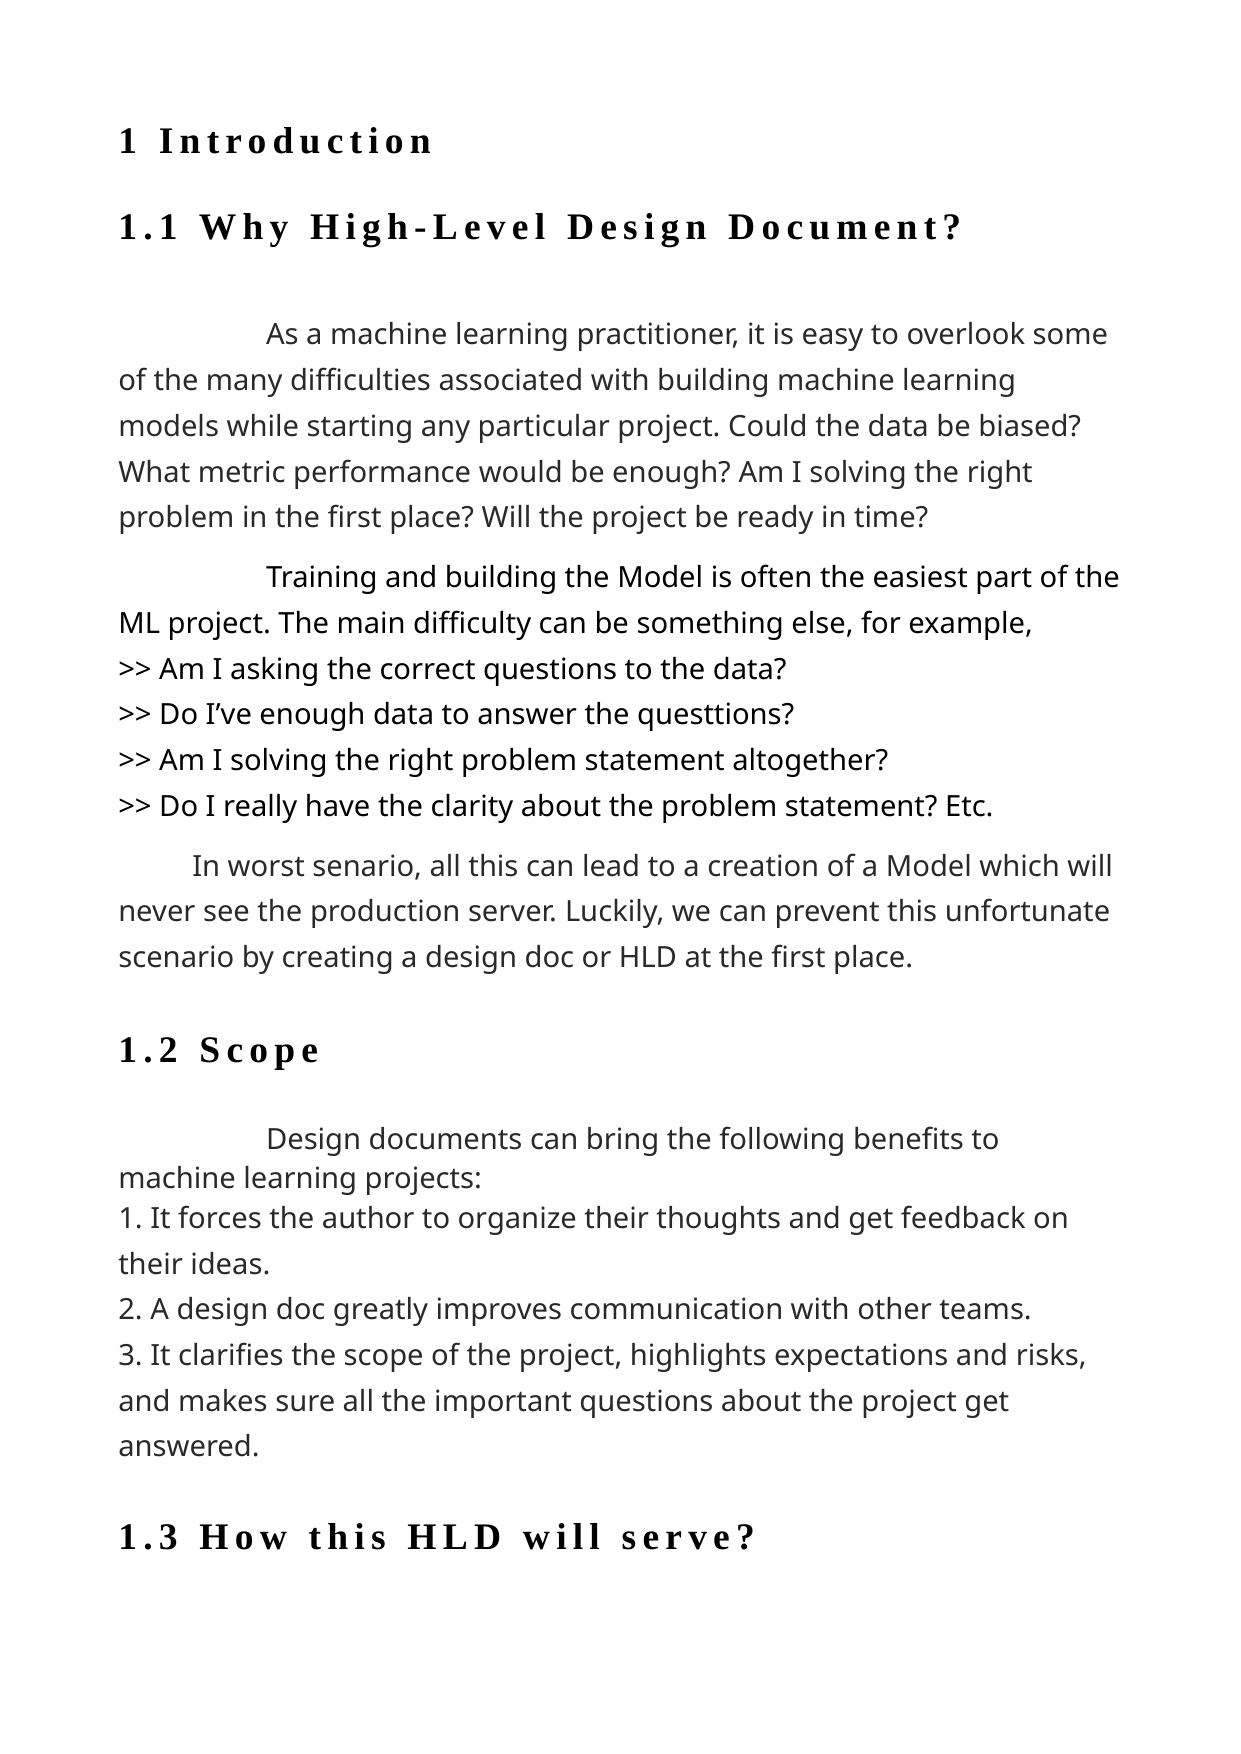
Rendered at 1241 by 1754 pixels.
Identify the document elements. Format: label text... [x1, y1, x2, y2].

text 1.2 Scope [118, 1028, 1122, 1071]
text Design documents can bring the following benefits to machine learning projects: [118, 1114, 1122, 1197]
text 1. It forces the author to organize their thoughts and get feedback on their ideas. [118, 1197, 1122, 1283]
text In worst senario, all this can lead to a creation of a Model which will never see the production server. Luckily, we can prevent this unfortunate scenario by creating a design doc or HLD at the first place. [118, 845, 1122, 1009]
text 1 Introduction [118, 118, 1122, 161]
text 1.1 Why High-Level Design Document? [118, 204, 1122, 247]
text 2. A design doc greatly improves communication with other teams. [118, 1288, 1122, 1328]
text Training and building the Model is often the easiest part of the ML project. The main difficulty can be something else, for example, >> Am I asking the correct questions to the data? >> Do I’ve enough data to answer the questtions? >> Am I solving the right problem statement altogether? >> Do I really have the clarity about the problem statement? Etc. [118, 557, 1122, 824]
text 3. It clarifies the scope of the project, highlights expectations and risks, and makes sure all the important questions about the project get answered. [118, 1334, 1122, 1465]
text As a machine learning practitioner, it is easy to overlook some of the many difficulties associated with building machine learning models while starting any particular project. Could the data be biased? What metric performance would be enough? Am I solving the right problem in the first place? Will the project be ready in time? [118, 311, 1122, 536]
text 1.3 How this HLD will serve? [118, 1514, 1122, 1557]
